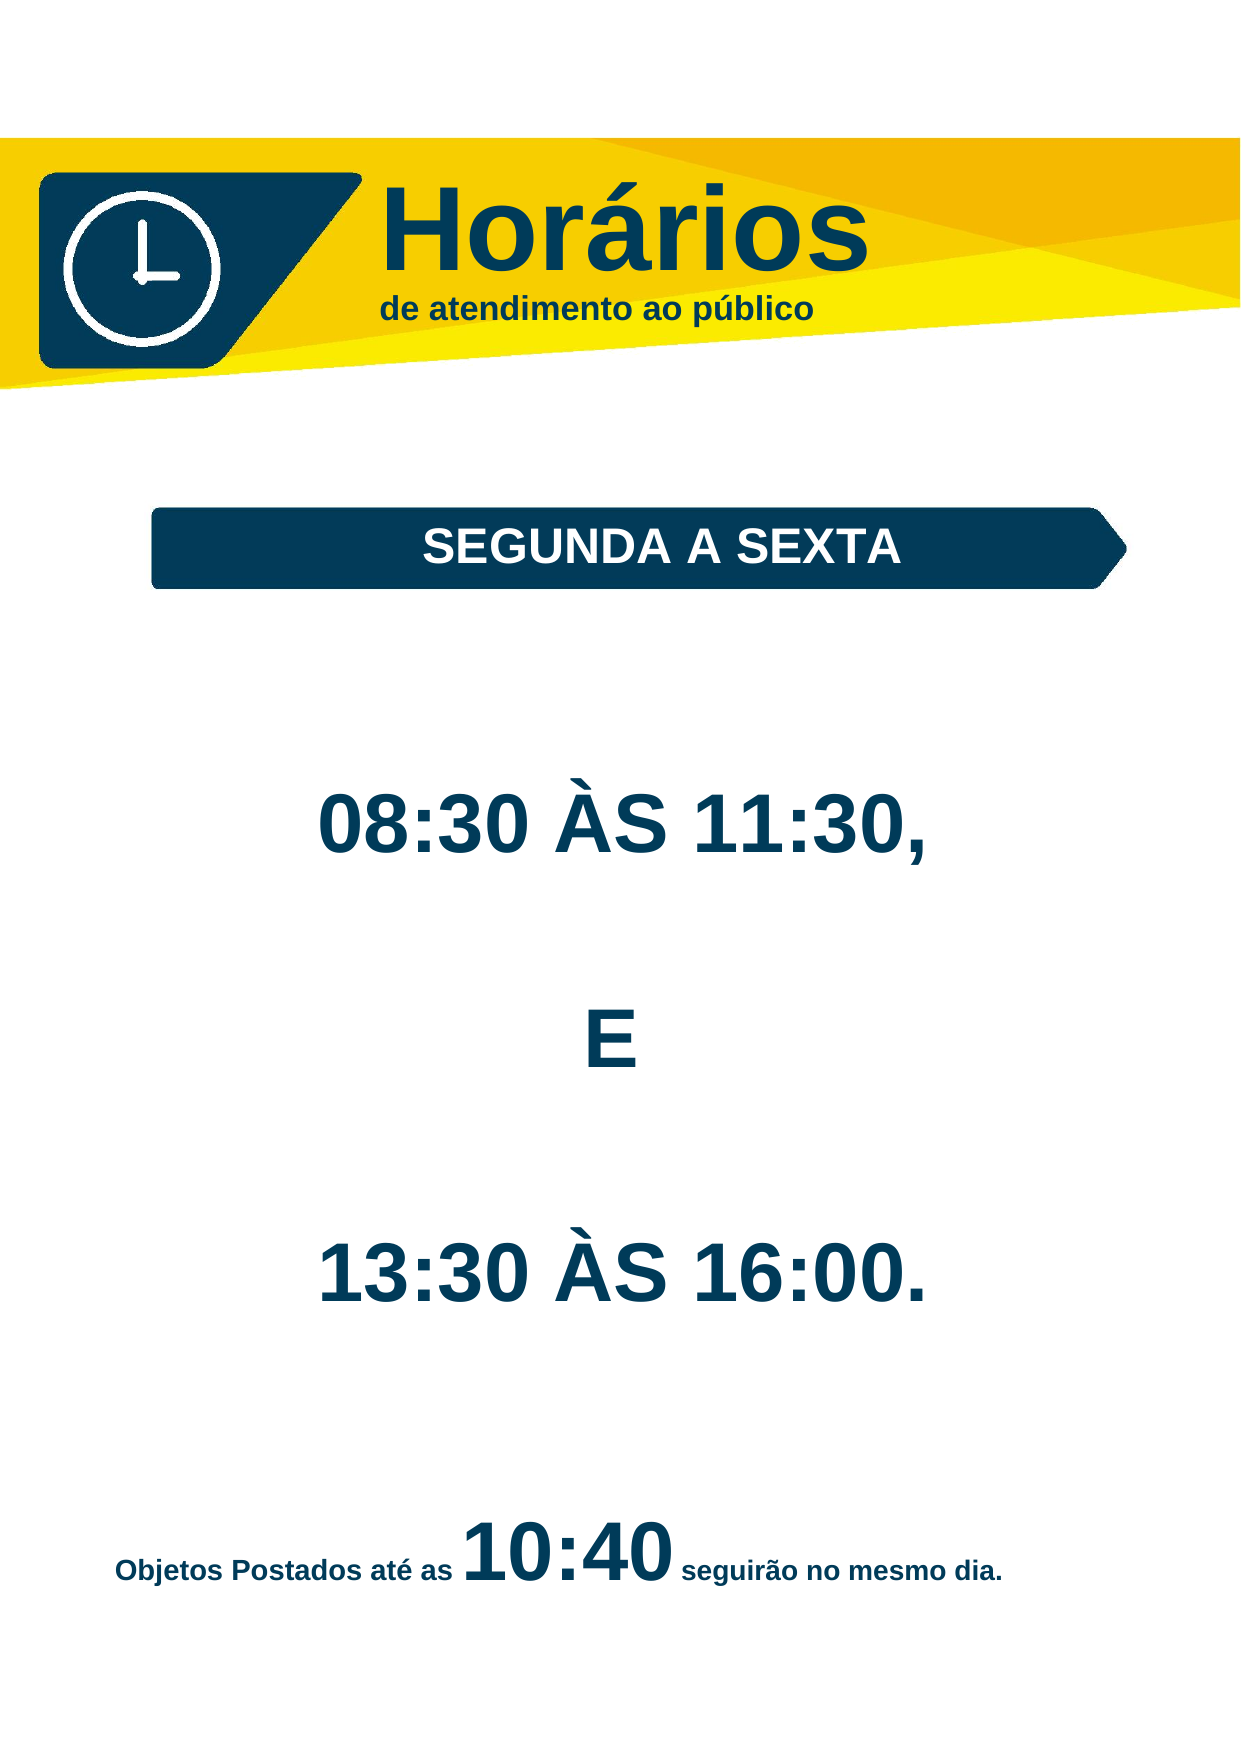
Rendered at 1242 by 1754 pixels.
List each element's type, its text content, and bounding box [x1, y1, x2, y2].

text E [114, 989, 1131, 1085]
picture [133, 489, 1145, 607]
picture [0, 136, 1242, 391]
text 13:30 ÀS 16:00. [114, 1223, 1131, 1319]
text 08:30 ÀS 11:30, [114, 774, 1131, 870]
text Objetos Postados até as 10:40 seguirão no mesmo dia. [114, 1503, 1131, 1598]
